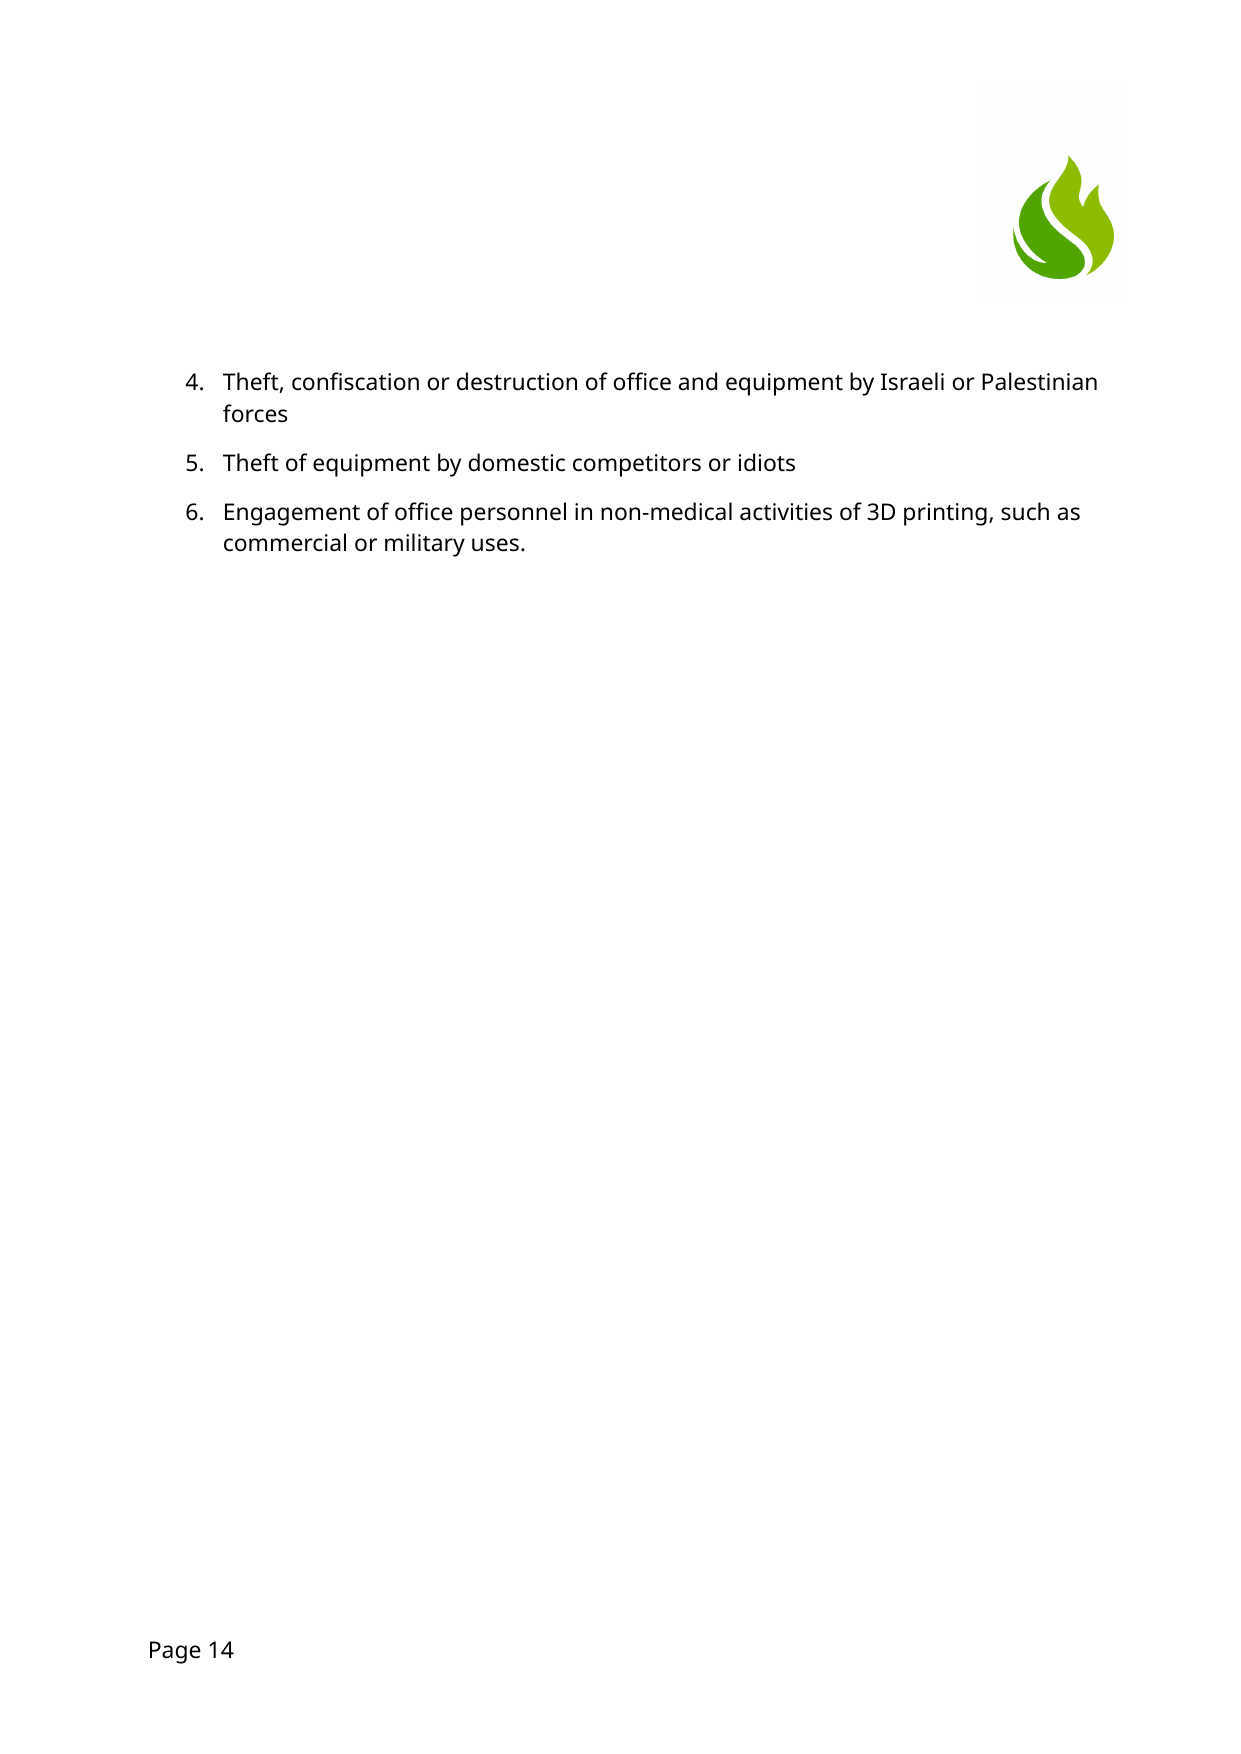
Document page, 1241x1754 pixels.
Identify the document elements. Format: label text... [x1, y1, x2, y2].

list Engagement of office personnel in non-medical activities of 3D printing, such as commercial or military uses. [185, 496, 1122, 558]
list Theft of equipment by domestic competitors or idiots [185, 447, 1122, 478]
list Theft, confiscation or destruction of office and equipment by Israeli or Palestinian forces [185, 366, 1122, 429]
picture [981, 83, 1026, 298]
